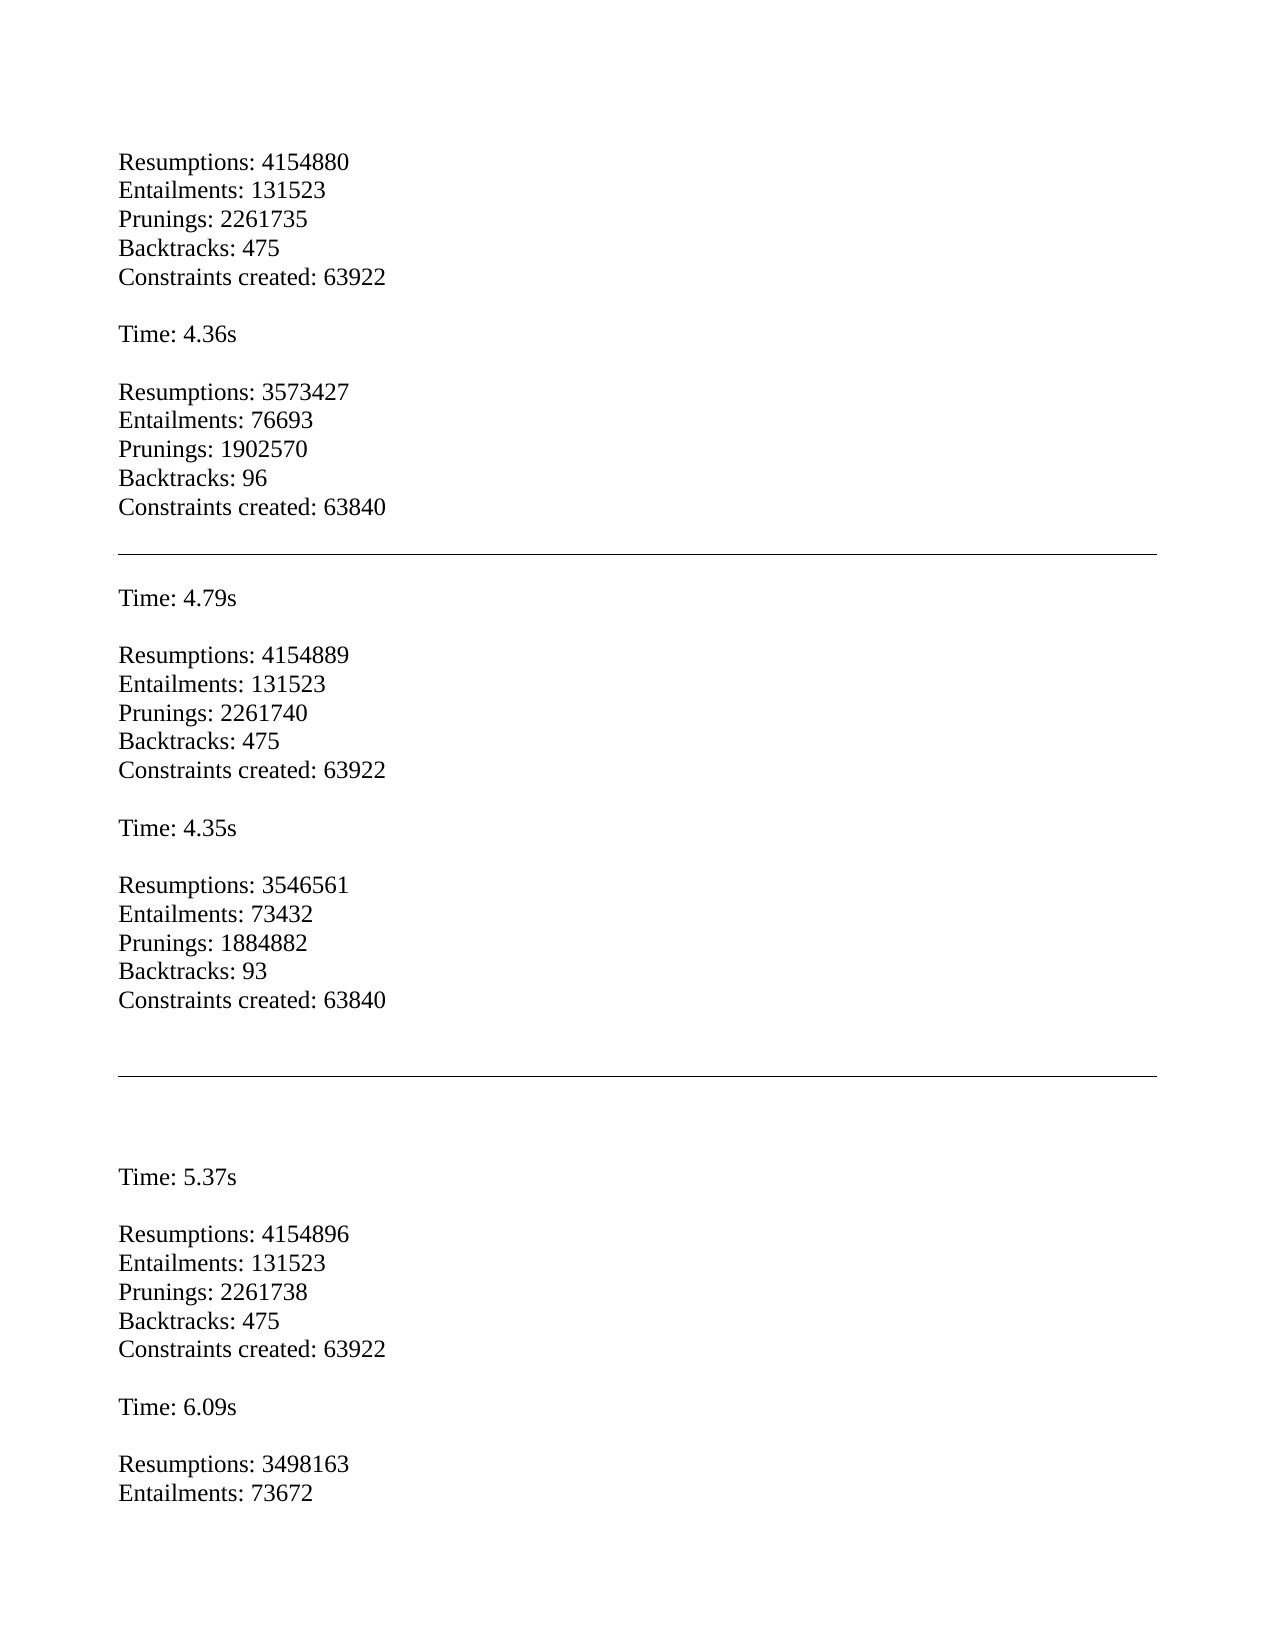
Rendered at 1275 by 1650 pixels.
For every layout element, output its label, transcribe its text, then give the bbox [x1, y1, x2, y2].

text Prunings: 1902570 [118, 434, 1157, 463]
text Resumptions: 3546561 [118, 870, 1157, 899]
text Resumptions: 4154880 [118, 147, 1157, 176]
text Entailments: 73672 [118, 1478, 1157, 1507]
text Entailments: 76693 [118, 406, 1157, 434]
text Resumptions: 4154889 [118, 640, 1157, 669]
text Constraints created: 63840 [118, 492, 1157, 521]
text Resumptions: 3498163 [118, 1449, 1157, 1478]
text Prunings: 2261735 [118, 204, 1157, 233]
text Prunings: 2261740 [118, 698, 1157, 726]
text Time: 5.37s [118, 1162, 1157, 1191]
text Constraints created: 63840 [118, 985, 1157, 1014]
text Backtracks: 475 [118, 1306, 1157, 1334]
text Backtracks: 475 [118, 726, 1157, 755]
text Time: 4.36s [118, 319, 1157, 348]
text Prunings: 2261738 [118, 1277, 1157, 1306]
text Backtracks: 96 [118, 463, 1157, 492]
text Backtracks: 475 [118, 233, 1157, 262]
text Constraints created: 63922 [118, 262, 1157, 291]
text Constraints created: 63922 [118, 1334, 1157, 1363]
text Entailments: 131523 [118, 1248, 1157, 1277]
text Time: 6.09s [118, 1392, 1157, 1421]
text Entailments: 131523 [118, 176, 1157, 204]
text Backtracks: 93 [118, 956, 1157, 985]
text Resumptions: 4154896 [118, 1219, 1157, 1248]
text Prunings: 1884882 [118, 928, 1157, 956]
text Entailments: 131523 [118, 669, 1157, 698]
text Resumptions: 3573427 [118, 377, 1157, 406]
text Time: 4.35s [118, 813, 1157, 841]
text Entailments: 73432 [118, 899, 1157, 928]
text Time: 4.79s [118, 583, 1157, 611]
text Constraints created: 63922 [118, 755, 1157, 784]
